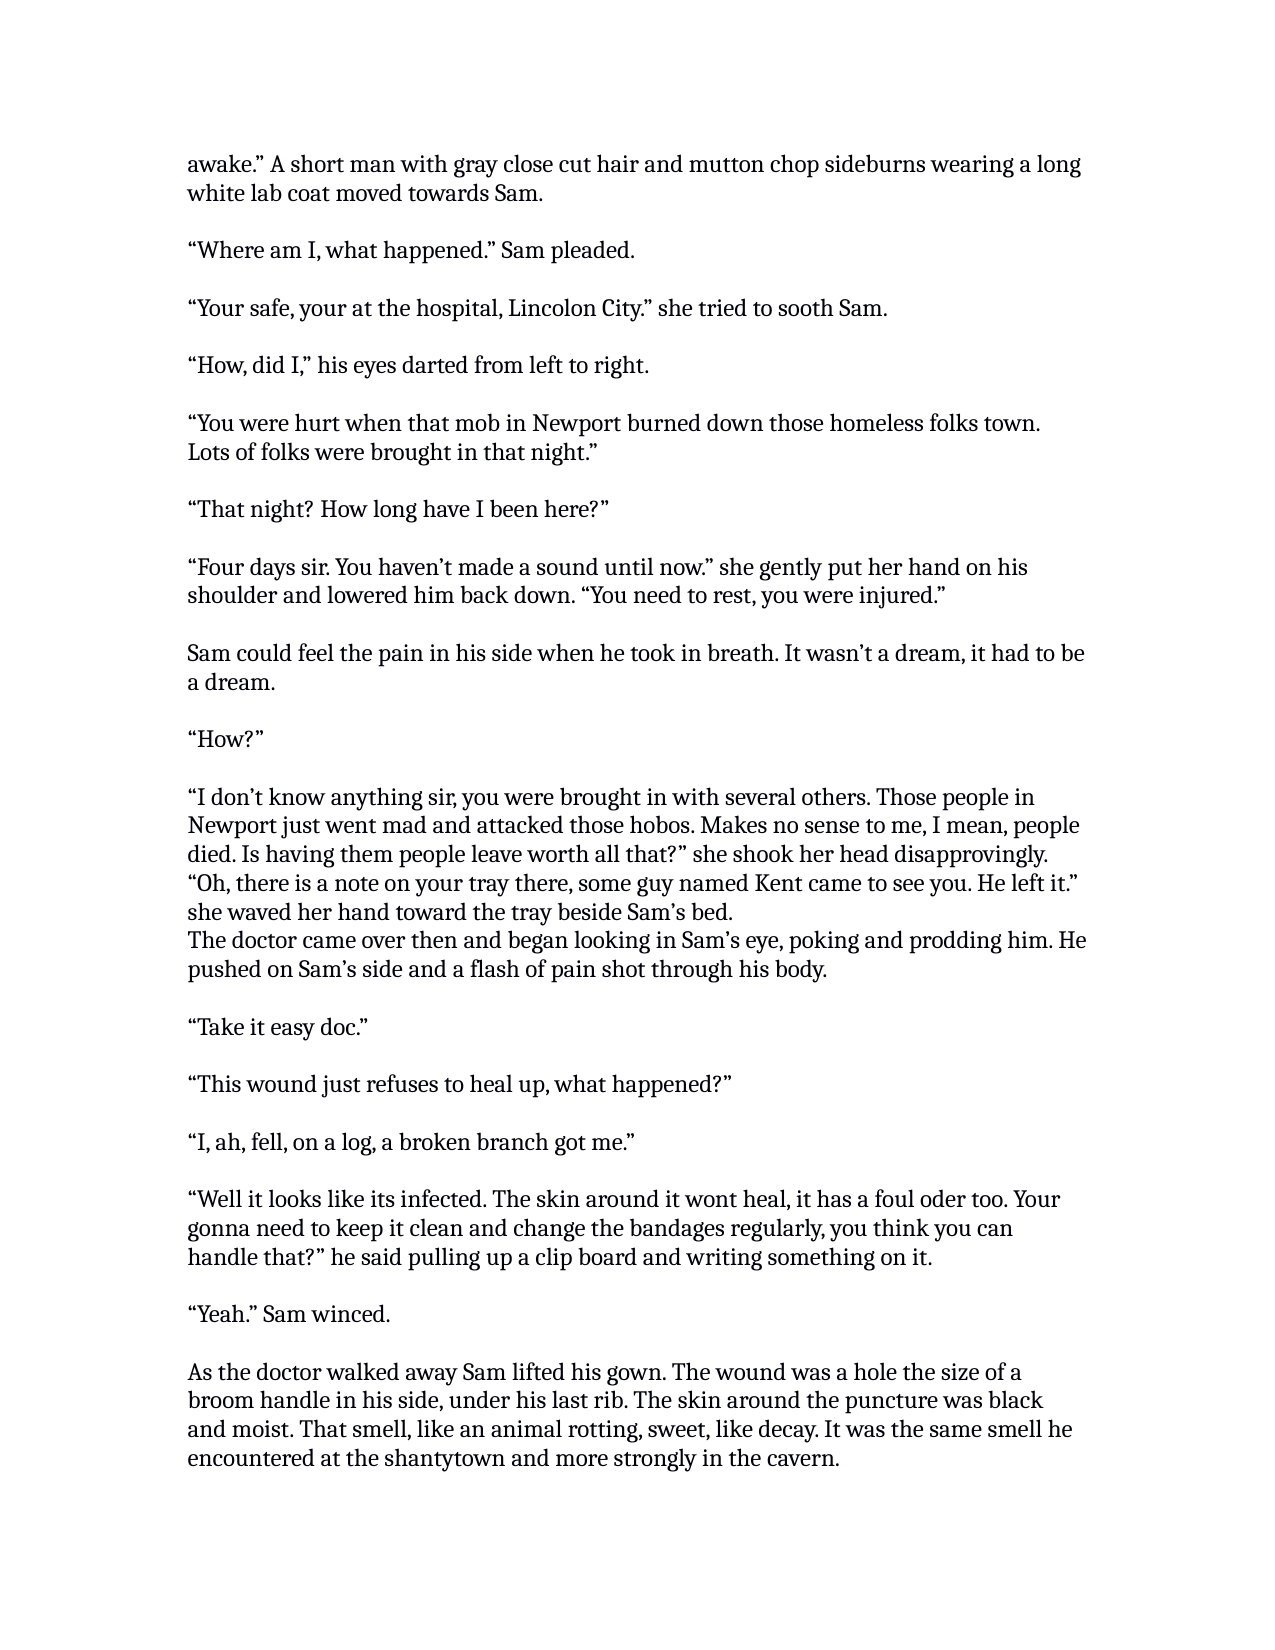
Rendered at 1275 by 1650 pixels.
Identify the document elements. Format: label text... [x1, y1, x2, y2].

text “Four days sir. You haven’t made a sound until now.” she gently put her hand on his shoulder and lowered him back down. “You need to rest, you were injured.” [187, 552, 1087, 610]
text “How, did I,” his eyes darted from left to right. [187, 351, 1087, 380]
text awake.” A short man with gray close cut hair and mutton chop sideburns wearing a long white lab coat moved towards Sam. [187, 150, 1087, 207]
text The doctor came over then and began looking in Sam’s eye, poking and prodding him. He pushed on Sam’s side and a flash of pain shot through his body. [187, 926, 1087, 984]
text “Yeah.” Sam winced. [187, 1300, 1087, 1329]
text “Your safe, your at the hospital, Lincolon City.” she tried to sooth Sam. [187, 294, 1087, 322]
text “Take it easy doc.” [187, 1012, 1087, 1041]
text Sam could feel the pain in his side when he took in breath. It wasn’t a dream, it had to be a dream. [187, 639, 1087, 696]
text “You were hurt when that mob in Newport burned down those homeless folks town. Lots of folks were brought in that night.” [187, 409, 1087, 466]
text “How?” [187, 725, 1087, 754]
text As the doctor walked away Sam lifted his gown. The wound was a hole the size of a broom handle in his side, under his last rib. The skin around the puncture was black and moist. That smell, like an animal rotting, sweet, like decay. It was the same smell he encountered at the shantytown and more strongly in the cavern. [187, 1357, 1087, 1472]
text “This wound just refuses to heal up, what happened?” [187, 1070, 1087, 1099]
text “I, ah, fell, on a log, a broken branch got me.” [187, 1127, 1087, 1156]
text “I don’t know anything sir, you were brought in with several others. Those people in Newport just went mad and attacked those hobos. Makes no sense to me, I mean, people died. Is having them people leave worth all that?” she shook her head disapprovingly. “Oh, there is a note on your tray there, some guy named Kent came to see you. He left it.” she waved her hand toward the tray beside Sam’s bed. [187, 782, 1087, 926]
text “Where am I, what happened.” Sam pleaded. [187, 236, 1087, 265]
text “Well it looks like its infected. The skin around it wont heal, it has a foul oder too. Your gonna need to keep it clean and change the bandages regularly, you think you can handle that?” he said pulling up a clip board and writing something on it. [187, 1185, 1087, 1271]
text “That night? How long have I been here?” [187, 495, 1087, 524]
